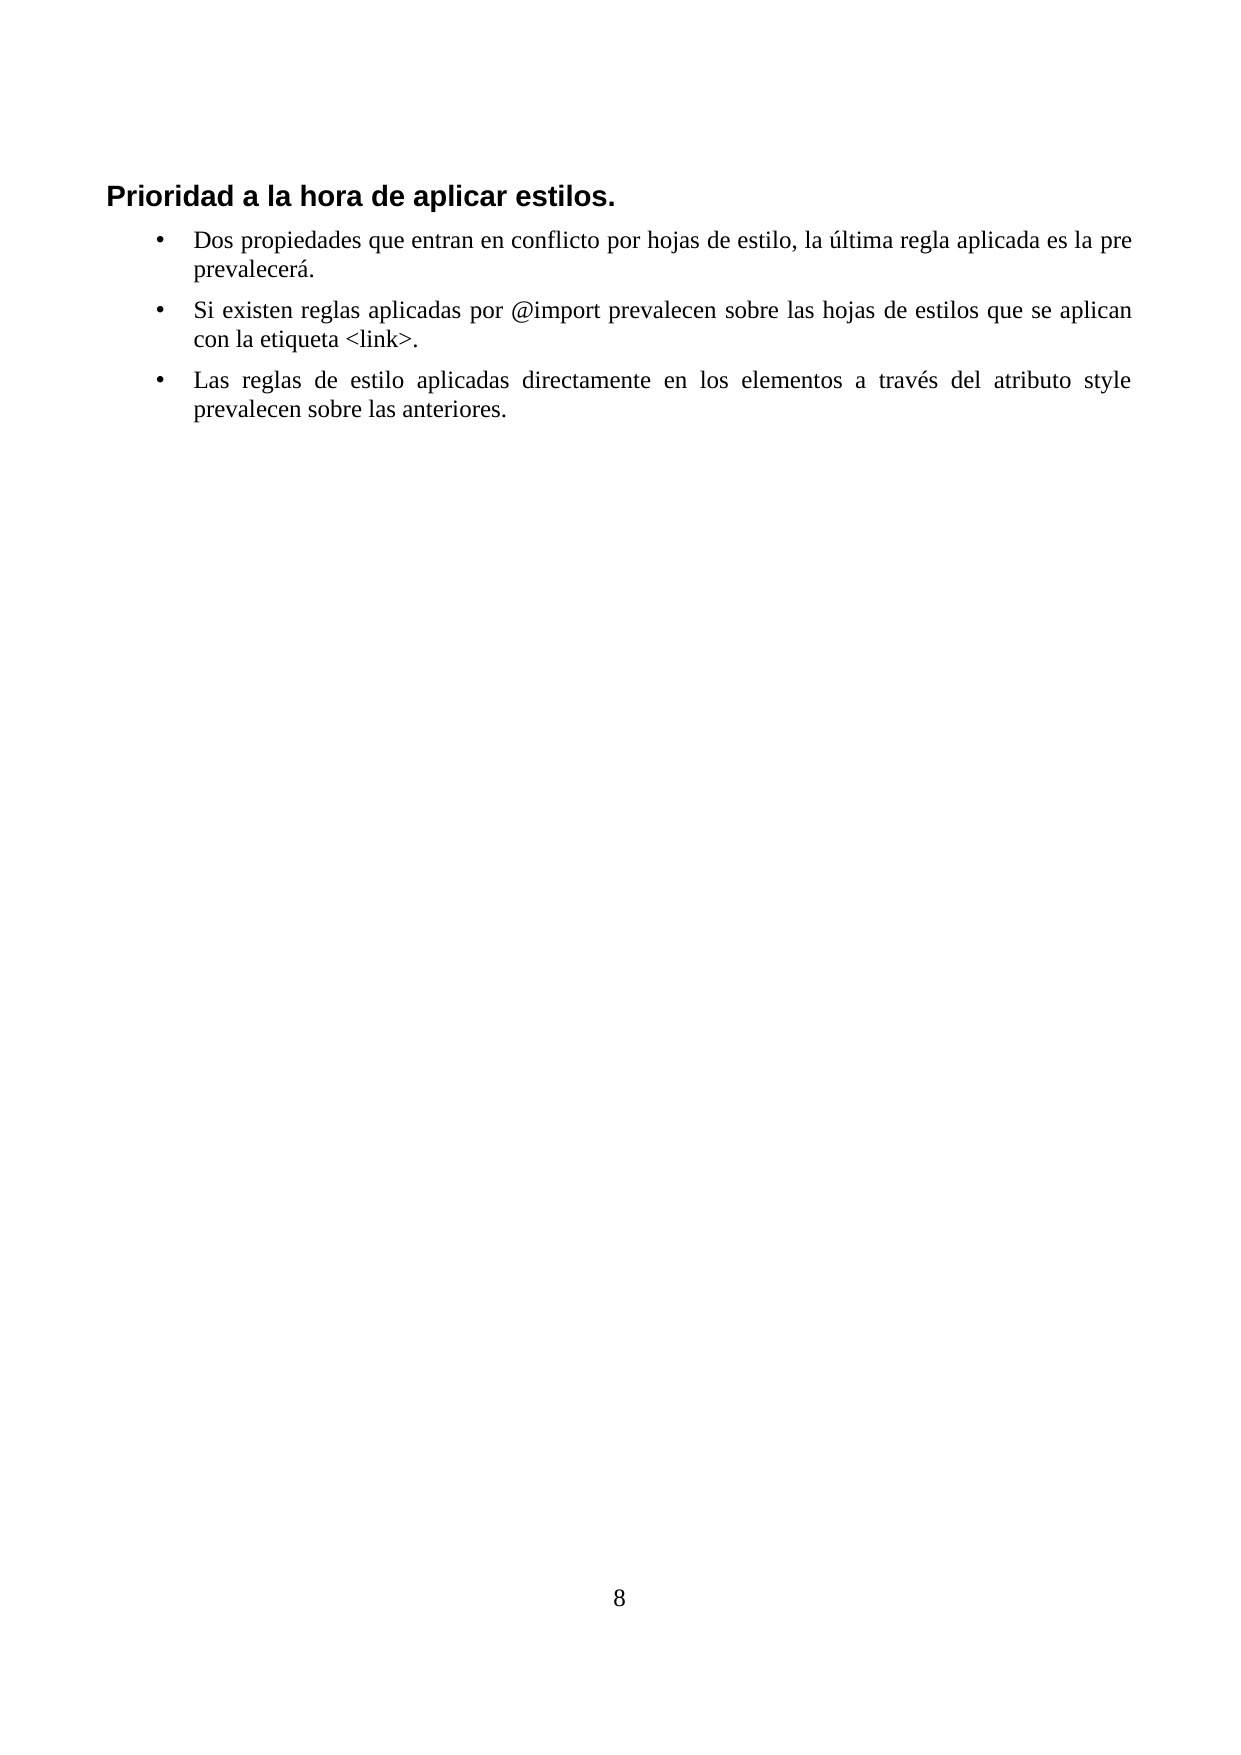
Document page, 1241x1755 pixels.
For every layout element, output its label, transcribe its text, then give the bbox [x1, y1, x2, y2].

list Si existen reglas aplicadas por @import prevalecen sobre las hojas de estilos que se aplican con la etiqueta <link>. [156, 295, 1132, 353]
subtitle Prioridad a la hora de aplicar estilos. [106, 179, 1132, 213]
list Dos propiedades que entran en conflicto por hojas de estilo, la última regla aplicada es la pre prevalecerá. [156, 225, 1132, 283]
list Las reglas de estilo aplicadas directamente en los elementos a través del atributo style prevalecen sobre las anteriores. [156, 365, 1132, 423]
